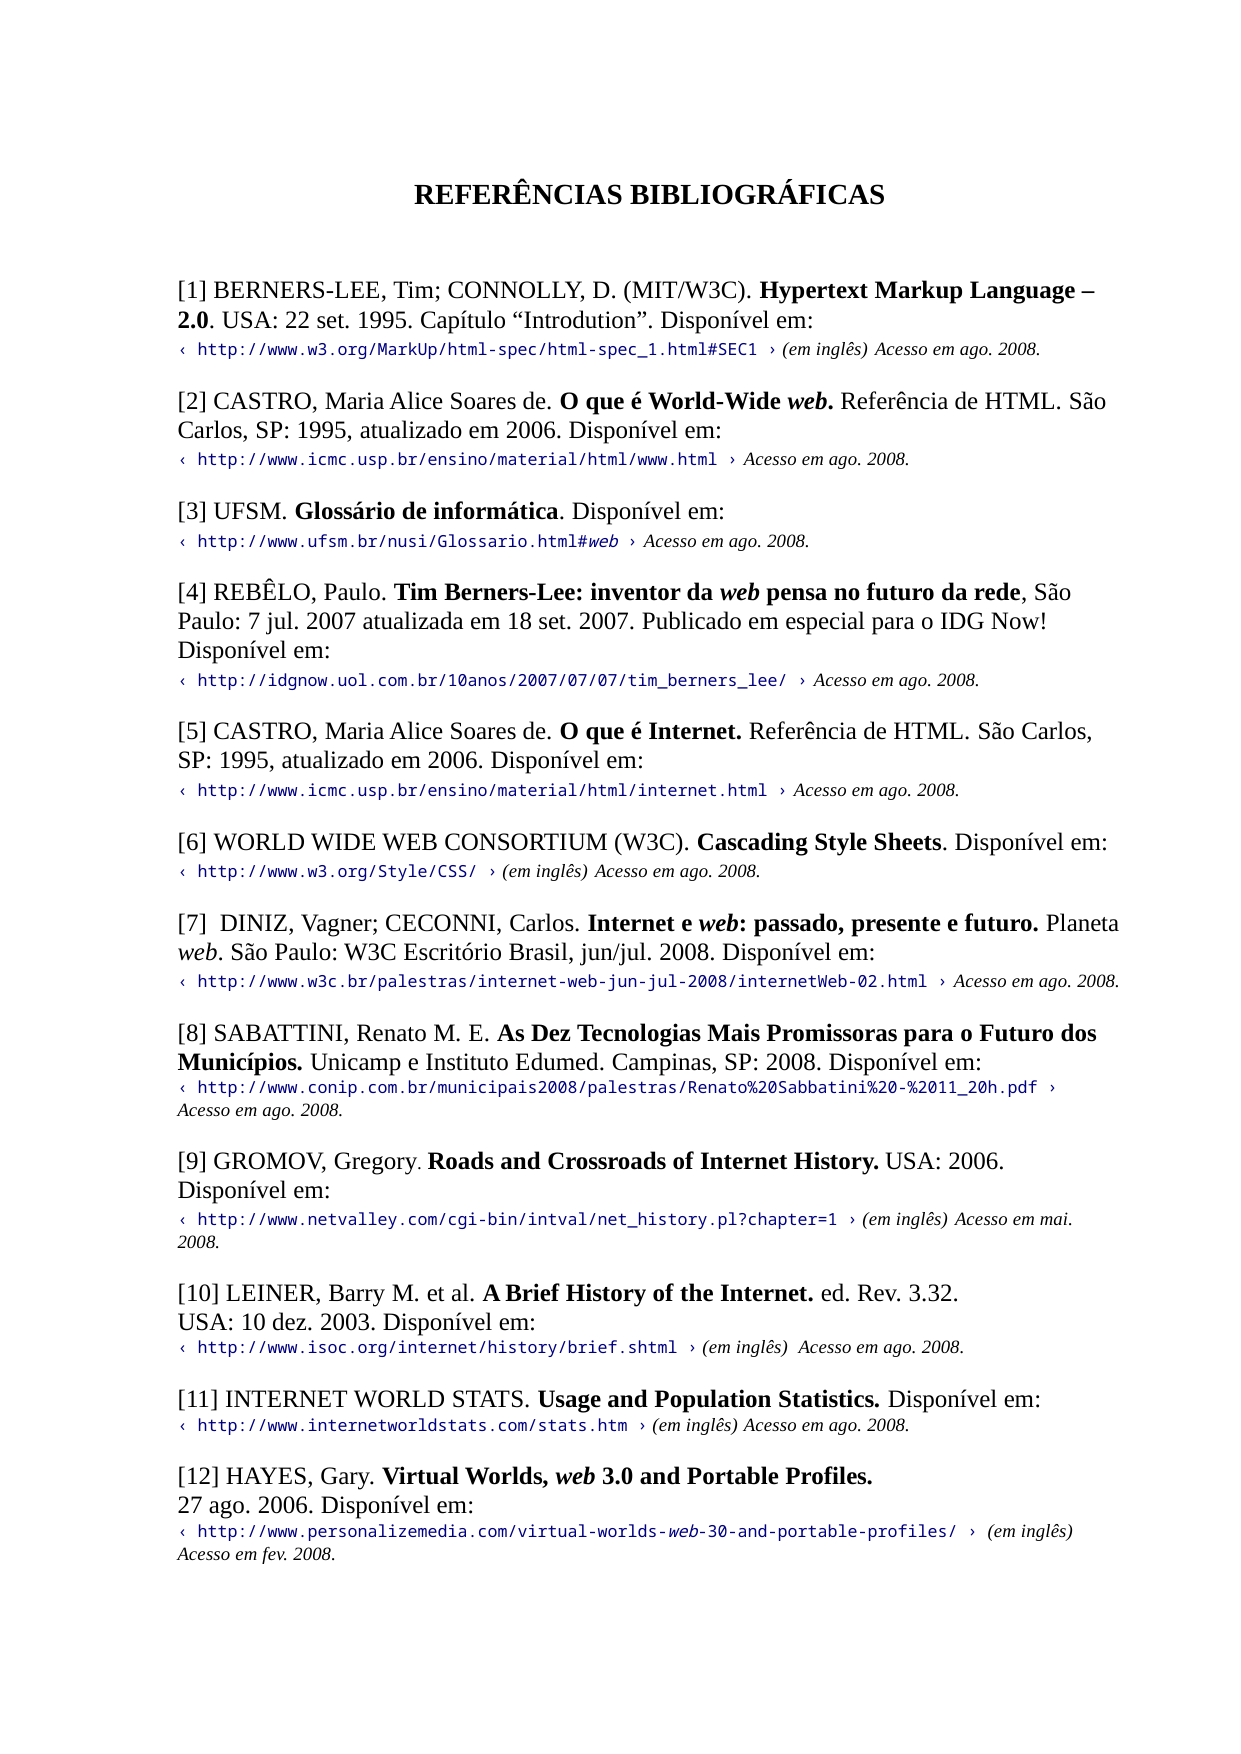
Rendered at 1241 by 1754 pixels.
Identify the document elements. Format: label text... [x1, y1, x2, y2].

text [11] Internet WORLD STATS. Usage and Population Statistics. Disponível em: ‹ http://www.internetworldstats.com/stats.htm › (em inglês) Acesso em ago. 2008. [177, 1384, 1122, 1436]
text [5] CASTRO, Maria Alice Soares de. O que é Internet. Referência de HTML. São Carlos, SP: 1995, atualizado em 2006. Disponível em: ‹ http://www.icmc.usp.br/ensino/material/html/internet.html › Acesso em ago. 2008. [177, 716, 1122, 801]
text [6] World Wide Web Consortium (W3C). Cascading Style Sheets. Disponível em: ‹ http://www.w3.org/Style/CSS/ › (em inglês) Acesso em ago. 2008. [177, 826, 1122, 883]
text [4] REBÊLO, Paulo. Tim Berners-Lee: inventor da web pensa no futuro da rede, São Paulo: 7 jul. 2007 atualizada em 18 set. 2007. Publicado em especial para o IDG Now! Disponível em: ‹ http://idgnow.uol.com.br/10anos/2007/07/07/tim_berners_lee/ › Acesso em ago. 2008. [177, 577, 1122, 691]
text [8] SABATTINI, Renato M. E. As Dez Tecnologias Mais Promissoras para o Futuro dos Municípios. Unicamp e Instituto Edumed. Campinas, SP: 2008. Disponível em: ‹ http://www.conip.com.br/municipais2008/palestras/Renato%20Sabbatini%20-%2011_20h.pdf › Acesso em ago. 2008. [177, 1018, 1122, 1121]
text Referências bibliográficas [177, 177, 1122, 211]
text [1] BERNERS-LEE, Tim; CONNOLLY, D. (MIT/W3C). Hypertext Markup Language – 2.0. USA: 22 set. 1995. Capítulo “Introdution”. Disponível em: ‹ http://www.w3.org/MarkUp/html-spec/html-spec_1.html#SEC1 › (em inglês) Acesso em ago. 2008. [177, 275, 1122, 361]
text [12] HAYES, Gary. Virtual Worlds, web 3.0 and Portable Profiles. 27 ago. 2006. Disponível em: ‹ http://www.personalizemedia.com/virtual-worlds-web-30-and-portable-profiles/ › (em inglês) Acesso em fev. 2008. [177, 1461, 1122, 1564]
text [9] GROMOV, Gregory. Roads and Crossroads of Internet History. USA: 2006. Disponível em: ‹ http://www.netvalley.com/cgi-bin/intval/net_history.pl?chapter=1 › (em inglês) Acesso em mai. 2008. [177, 1146, 1122, 1253]
text [3] UFSM. Glossário de informática. Disponível em: ‹ http://www.ufsm.br/nusi/Glossario.html#web › Acesso em ago. 2008. [177, 496, 1122, 552]
text [2] CASTRO, Maria Alice Soares de. O que é World-Wide web. Referência de HTML. São Carlos, SP: 1995, atualizado em 2006. Disponível em: ‹ http://www.icmc.usp.br/ensino/material/html/www.html › Acesso em ago. 2008. [177, 386, 1122, 471]
text [10] LEINER, Barry M. et al. A Brief History of the Internet. ed. Rev. 3.32. USA: 10 dez. 2003. Disponível em: ‹ http://www.isoc.org/internet/history/brief.shtml › (em inglês) Acesso em ago. 2008. [177, 1278, 1122, 1359]
text [7] DINIZ, Vagner; CECONNI, Carlos. Internet e web: passado, presente e futuro. Planeta web. São Paulo: W3C Escritório Brasil, jun/jul. 2008. Disponível em: ‹ http://www.w3c.br/palestras/internet-web-jun-jul-2008/internetWeb-02.html › Acesso em ago. 2008. [177, 908, 1122, 993]
